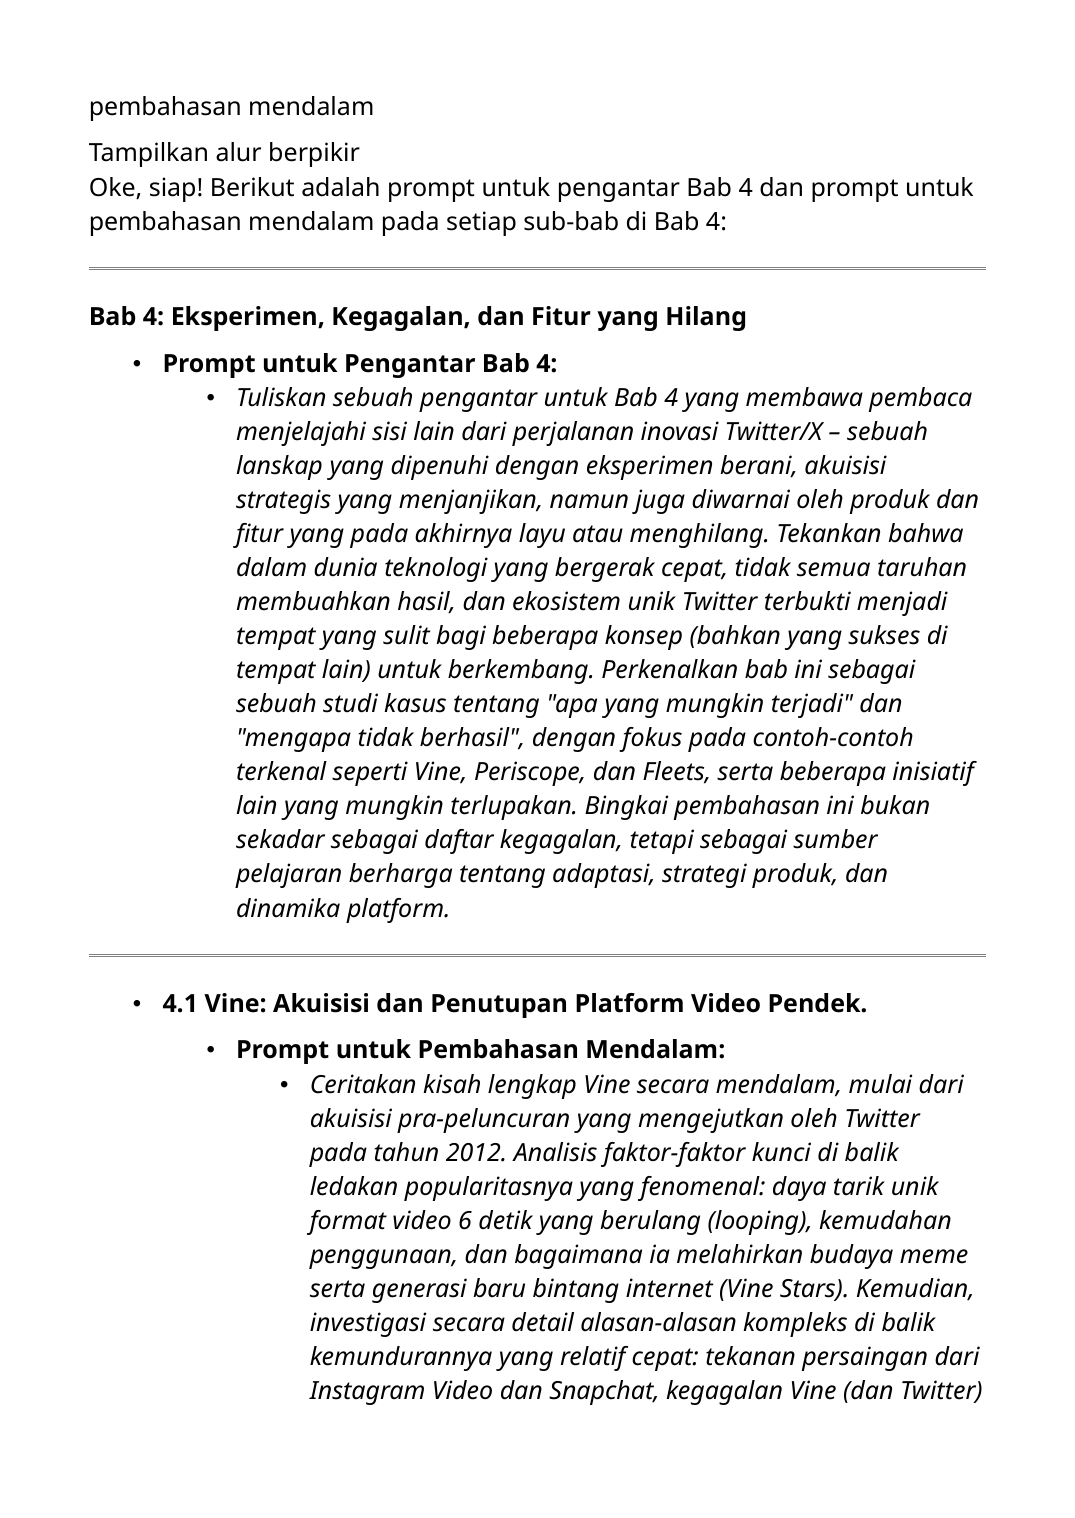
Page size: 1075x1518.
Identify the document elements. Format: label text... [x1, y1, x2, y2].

text pembahasan mendalam [88, 88, 986, 123]
list Tuliskan sebuah pengantar untuk Bab 4 yang membawa pembaca menjelajahi sisi lain dari perjalanan inovasi Twitter/X – sebuah lanskap yang dipenuhi dengan eksperimen berani, akuisisi strategis yang menjanjikan, namun juga diwarnai oleh produk dan fitur yang pada akhirnya layu atau menghilang. Tekankan bahwa dalam dunia teknologi yang bergerak cepat, tidak semua taruhan membuahkan hasil, dan ekosistem unik Twitter terbukti menjadi tempat yang sulit bagi beberapa konsep (bahkan yang sukses di tempat lain) untuk berkembang. Perkenalkan bab ini sebagai sebuah studi kasus tentang "apa yang mungkin terjadi" dan "mengapa tidak berhasil", dengan fokus pada contoh-contoh terkenal seperti Vine, Periscope, dan Fleets, serta beberapa inisiatif lain yang mungkin terlupakan. Bingkai pembahasan ini bukan sekadar sebagai daftar kegagalan, tetapi sebagai sumber pelajaran berharga tentang adaptasi, strategi produk, dan dinamika platform. [206, 379, 986, 924]
list Ceritakan kisah lengkap Vine secara mendalam, mulai dari akuisisi pra-peluncuran yang mengejutkan oleh Twitter pada tahun 2012. Analisis faktor-faktor kunci di balik ledakan popularitasnya yang fenomenal: daya tarik unik format video 6 detik yang berulang (looping), kemudahan penggunaan, dan bagaimana ia melahirkan budaya meme serta generasi baru bintang internet (Vine Stars). Kemudian, investigasi secara detail alasan-alasan kompleks di balik kemundurannya yang relatif cepat: tekanan persaingan dari Instagram Video dan Snapchat, kegagalan Vine (dan Twitter) [280, 1066, 986, 1407]
text Bab 4: Eksperimen, Kegagalan, dan Fitur yang Hilang [88, 299, 986, 333]
text Tampilkan alur berpikir [88, 135, 986, 169]
list Prompt untuk Pembahasan Mendalam: [206, 1032, 986, 1066]
text Oke, siap! Berikut adalah prompt untuk pengantar Bab 4 dan prompt untuk pembahasan mendalam pada setiap sub-bab di Bab 4: [88, 169, 986, 237]
list Prompt untuk Pengantar Bab 4: [133, 345, 986, 379]
list 4.1 Vine: Akuisisi dan Penutupan Platform Video Pendek. [133, 986, 986, 1020]
